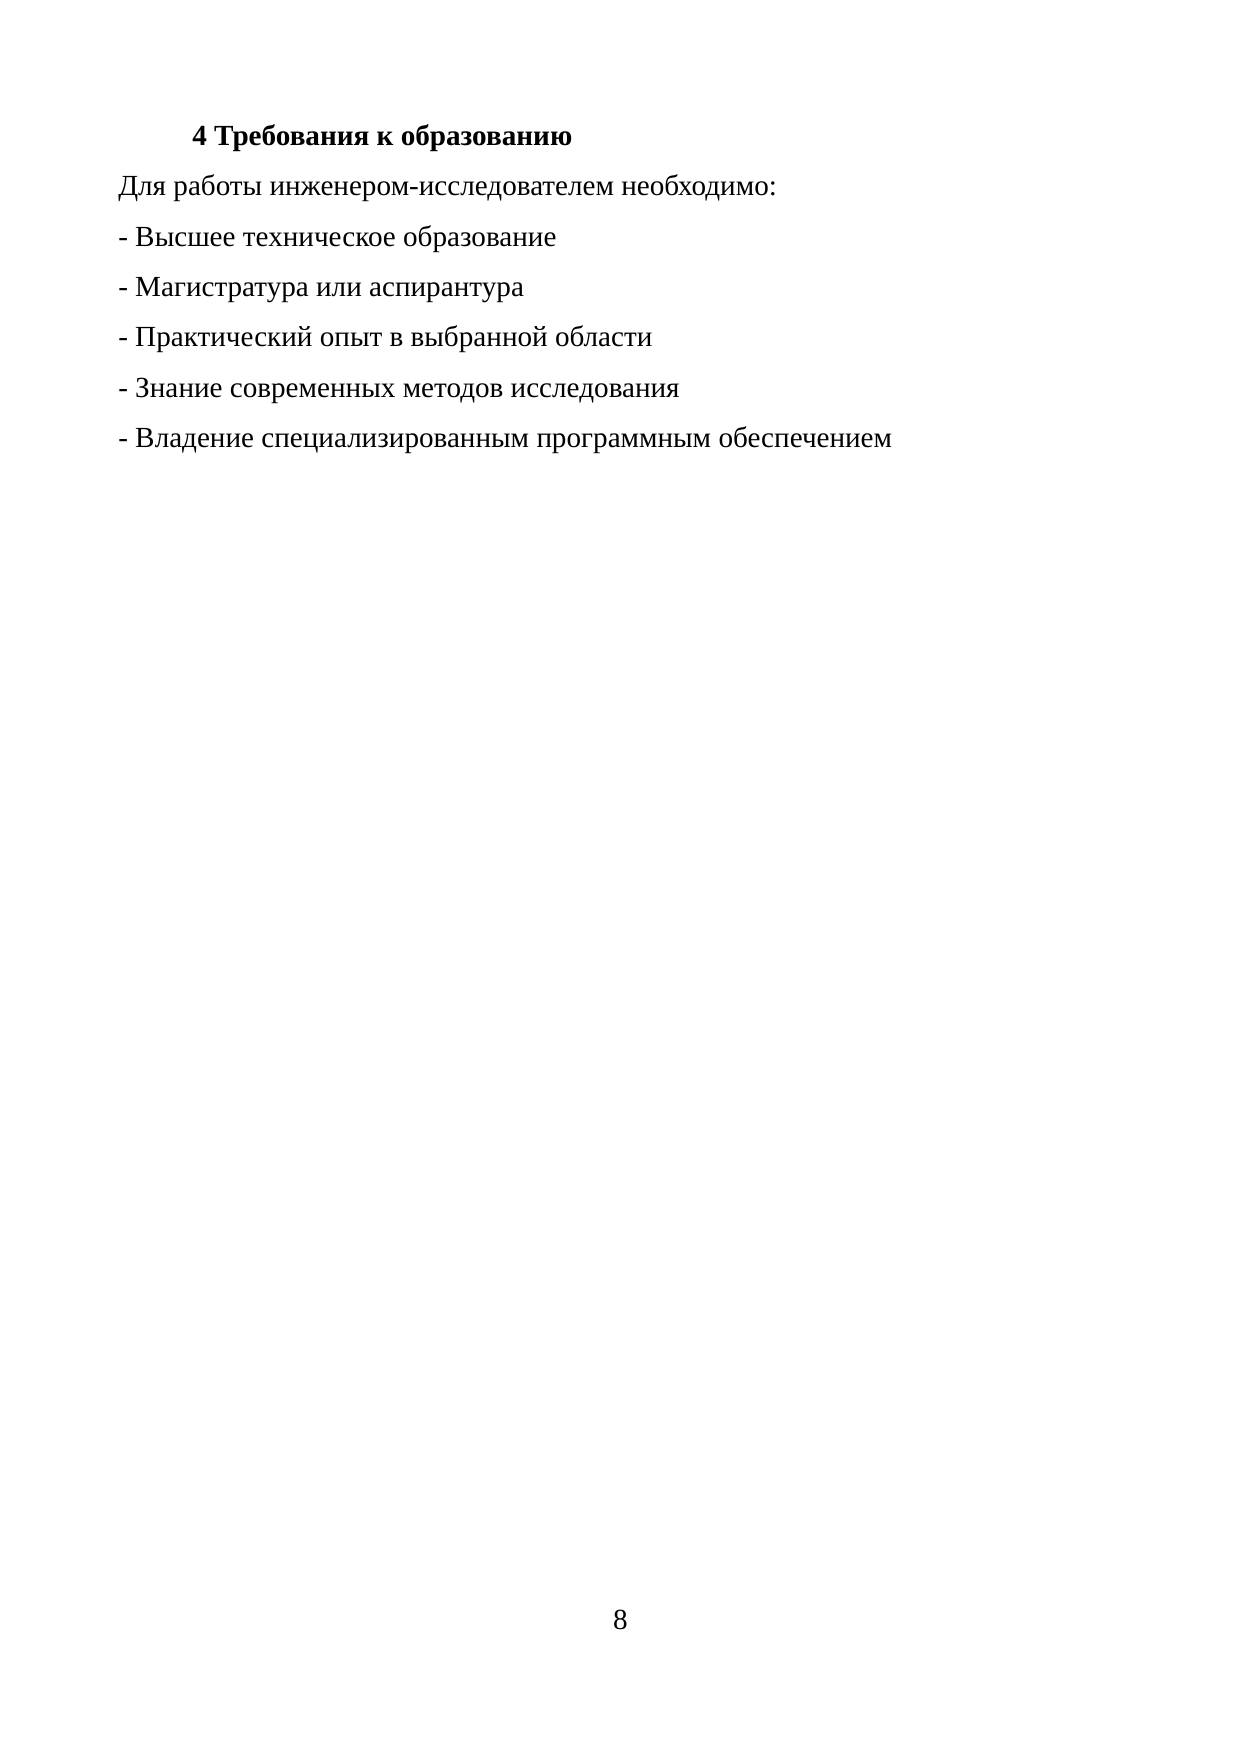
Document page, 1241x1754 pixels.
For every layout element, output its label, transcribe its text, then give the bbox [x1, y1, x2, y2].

subtitle Требования к образованию [118, 118, 1122, 152]
text - Магистратура или аспирантура [118, 269, 1122, 303]
text - Знание современных методов исследования [118, 370, 1122, 403]
text - Практический опыт в выбранной области [118, 319, 1122, 353]
text Для работы инженером-исследователем необходимо: [118, 168, 1122, 202]
text - Владение специализированным программным обеспечением [118, 420, 1122, 453]
text - Высшее техническое образование [118, 219, 1122, 252]
